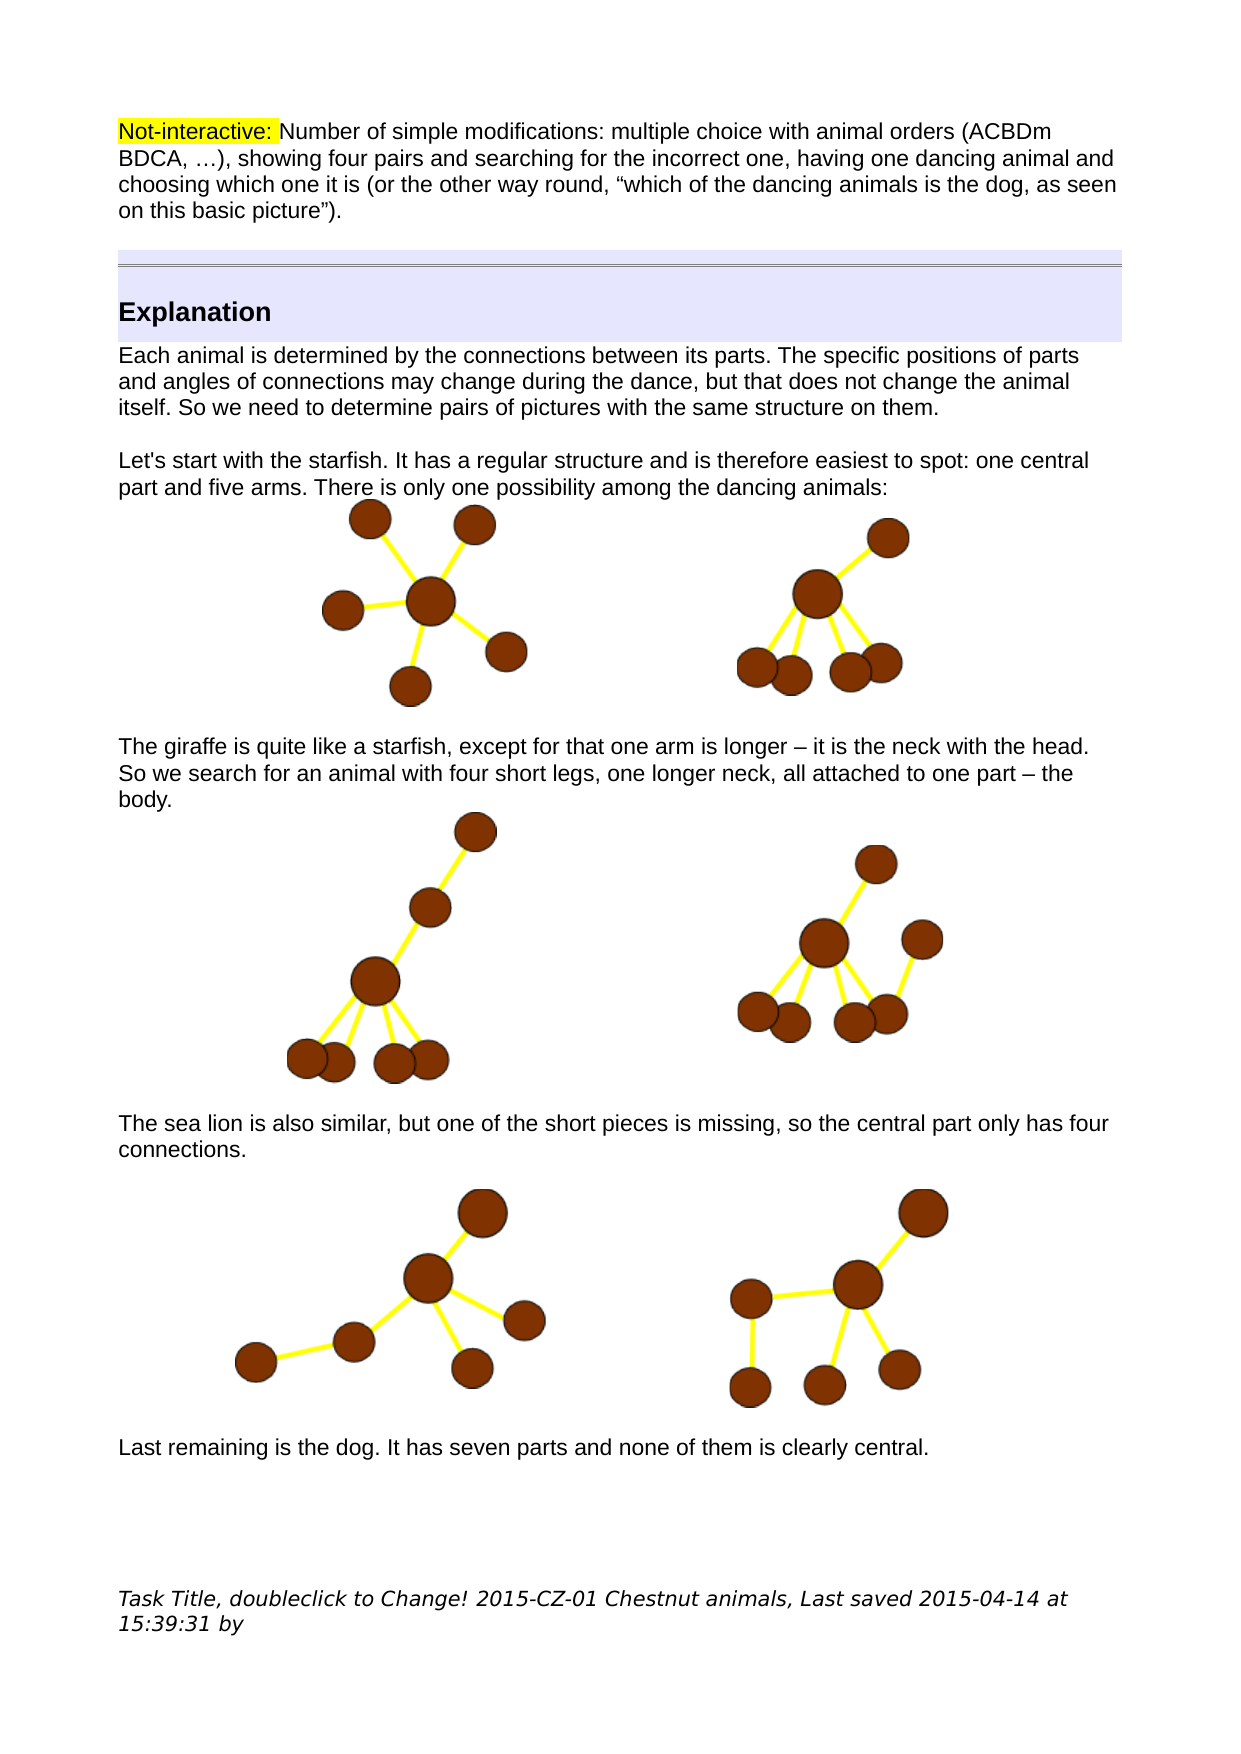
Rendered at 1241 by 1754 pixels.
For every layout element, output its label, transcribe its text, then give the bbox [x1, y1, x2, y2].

picture [235, 1189, 546, 1389]
picture [737, 518, 910, 696]
text Let's start with the starfish. It has a regular structure and is therefore easiest to spot: one central part and five arms. There is only one possibility among the dancing animals: [118, 447, 1122, 500]
picture [737, 845, 944, 1043]
text Each animal is determined by the connections between its parts. The specific positions of parts and angles of connections may change during the dance, but that does not change the animal itself. So we need to determine pairs of pictures with the same structure on them. [118, 342, 1122, 421]
subtitle Explanation [118, 296, 1122, 327]
picture [287, 812, 497, 1084]
picture [729, 1189, 949, 1408]
text Not-interactive: Number of simple modifications: multiple choice with animal orders (ACBDm BDCA, …), showing four pairs and searching for the incorrect one, having one dancing animal and choosing which one it is (or the other way round, “which of the dancing animals is the dog, as seen on this basic picture”). [118, 118, 1122, 223]
picture [322, 499, 528, 707]
text Last remaining is the dog. It has seven parts and none of them is clearly central. [118, 1434, 1122, 1461]
text The giraffe is quite like a starfish, except for that one arm is longer – it is the neck with the head. So we search for an animal with four short legs, one longer neck, all attached to one part – the body. [118, 733, 1122, 812]
text The sea lion is also similar, but one of the short pieces is missing, so the central part only has four connections. [118, 1110, 1122, 1163]
